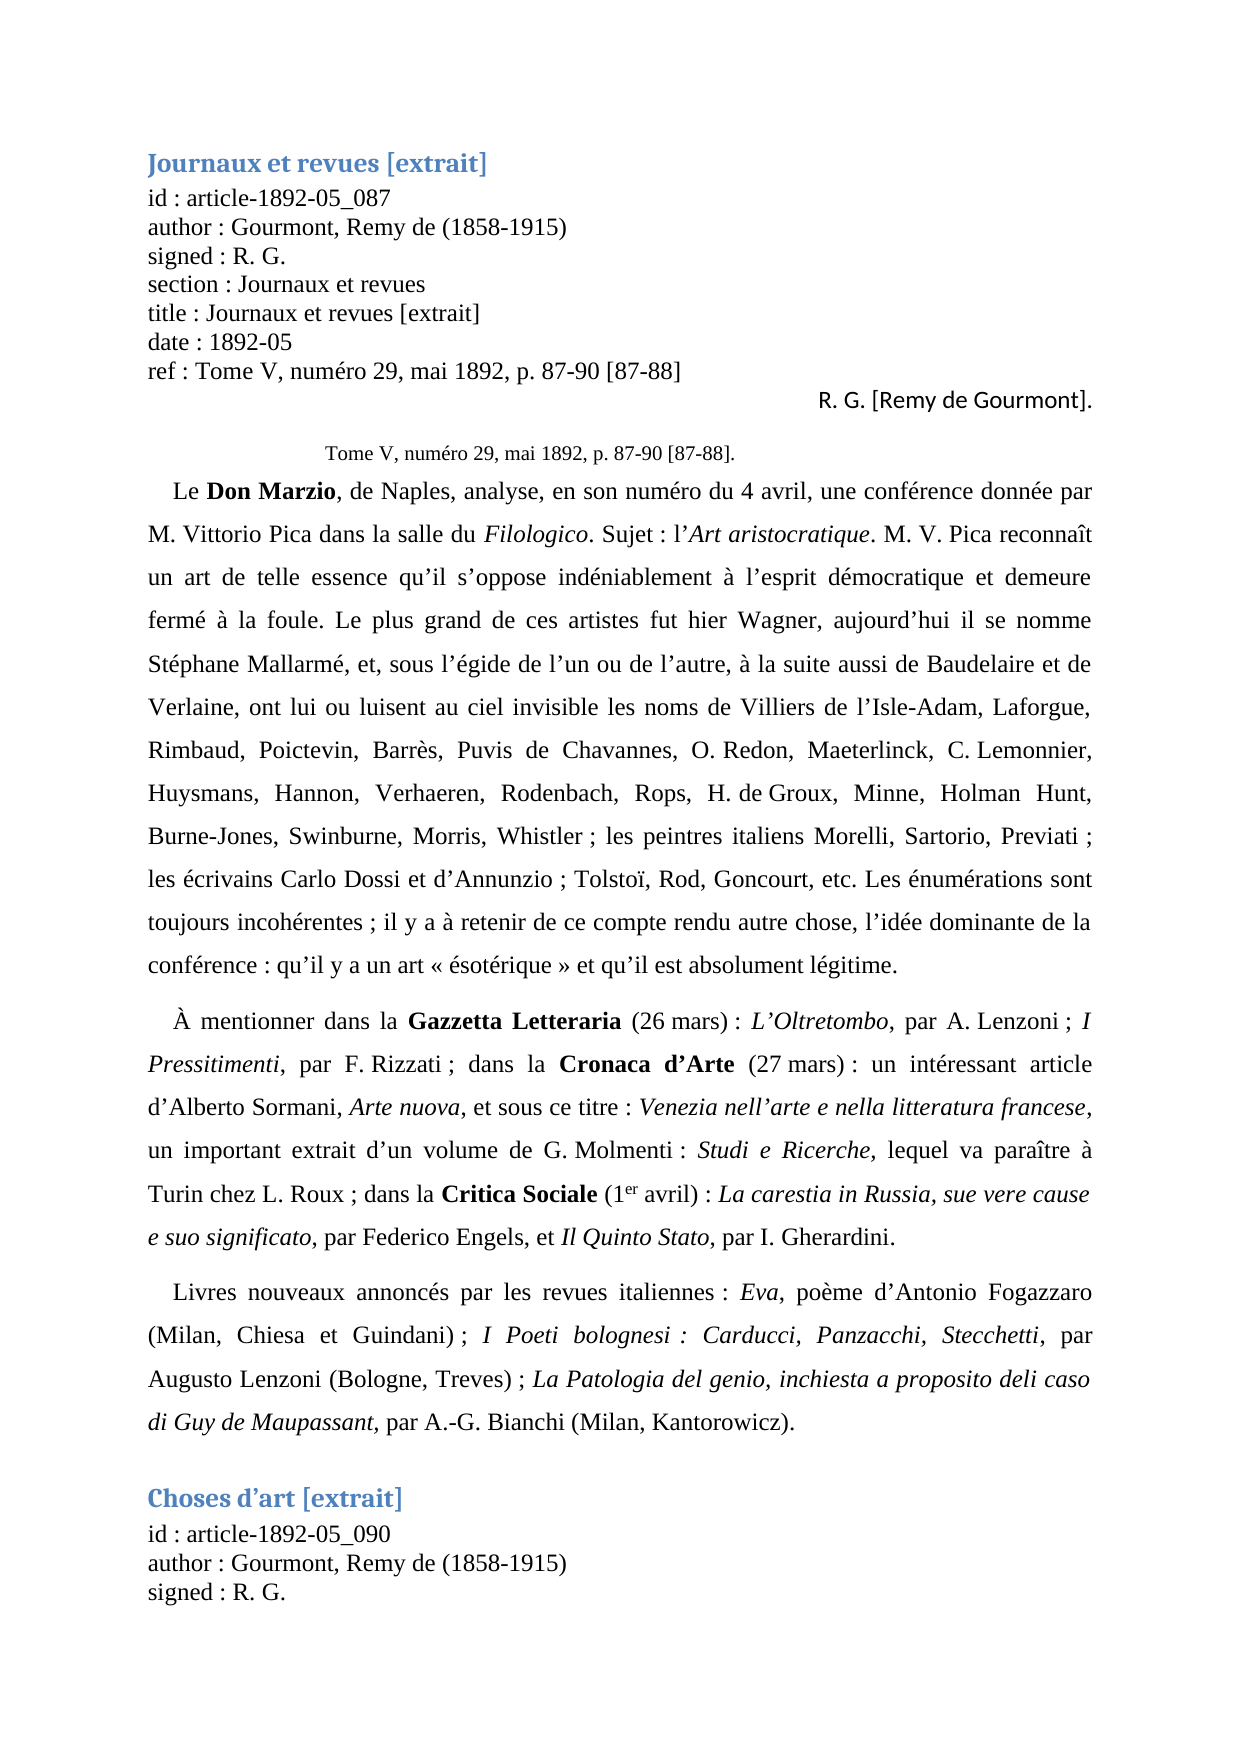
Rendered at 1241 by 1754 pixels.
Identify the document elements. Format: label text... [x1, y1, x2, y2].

text title : Journaux et revues [extrait] [148, 298, 1093, 327]
text Le Don Marzio, de Naples, analyse, en son numéro du 4 avril, une conférence donnée par M. Vittorio Pica dans la salle du Filologico. Sujet : l’Art aristocratique. M. V. Pica reconnaît un art de telle essence qu’il s’oppose indéniablement à l’esprit démocratique et demeure fermé à la foule. Le plus grand de ces artistes fut hier Wagner, aujourd’hui il se nomme Stéphane Mallarmé, et, sous l’égide de l’un ou de l’autre, à la suite aussi de Baudelaire et de Verlaine, ont lui ou luisent au ciel invisible les noms de Villiers de l’Isle-Adam, Laforgue, Rimbaud, Poictevin, Barrès, Puvis de Chavannes, O. Redon, Maeterlinck, C. Lemonnier, Huysmans, Hannon, Verhaeren, Rodenbach, Rops, H. de Groux, Minne, Holman Hunt, Burne-Jones, Swinburne, Morris, Whistler ; les peintres italiens Morelli, Sartorio, Previati ; les écrivains Carlo Dossi et d’Annunzio ; Tolstoï, Rod, Goncourt, etc. Les énumérations sont toujours incohérentes ; il y a à retenir de ce compte rendu autre chose, l’idée dominante de la conférence : qu’il y a un art « ésotérique » et qu’il est absolument légitime. [148, 476, 1093, 979]
text section : Journaux et revues [148, 269, 1093, 298]
text Livres nouveaux annoncés par les revues italiennes : Eva, poème d’Antonio Fogazzaro (Milan, Chiesa et Guindani) ; I Poeti bolognesi : Carducci, Panzacchi, Stecchetti, par Augusto Lenzoni (Bologne, Treves) ; La Patologia del genio, inchiesta a proposito deli caso di Guy de Maupassant, par A.-G. Bianchi (Milan, Kantorowicz). [148, 1277, 1093, 1436]
text ref : Tome V, numéro 29, mai 1892, p. 87-90 [87-88] [148, 356, 1093, 384]
text id : article-1892-05_087 [148, 183, 1093, 212]
text id : article-1892-05_090 [148, 1519, 1093, 1548]
text author : Gourmont, Remy de (1858-1915) [148, 1548, 1093, 1577]
text signed : R. G. [148, 1577, 1093, 1605]
text À mentionner dans la Gazzetta Letteraria (26 mars) : L’Oltretombo, par A. Lenzoni ; I Pressitimenti, par F. Rizzati ; dans la Cronaca d’Arte (27 mars) : un intéressant article d’Alberto Sormani, Arte nuova, et sous ce titre : Venezia nell’arte e nella litteratura francese, un important extrait d’un volume de G. Molmenti : Studi e Ricerche, lequel va paraître à Turin chez L. Roux ; dans la Critica Sociale (1er avril) : La carestia in Russia, sue vere cause e suo significato, par Federico Engels, et Il Quinto Stato, par I. Gherardini. [148, 1006, 1093, 1251]
text author : Gourmont, Remy de (1858-1915) [148, 212, 1093, 241]
text date : 1892-05 [148, 327, 1093, 356]
text R. G. [Remy de Gourmont]. [148, 384, 1093, 415]
subtitle Journaux et revues [extrait] [148, 148, 1093, 179]
text signed : R. G. [148, 241, 1093, 269]
text Tome V, numéro 29, mai 1892, p. 87-90 [87-88]. [325, 440, 1093, 464]
subtitle Choses d’art [extrait] [148, 1483, 1093, 1514]
